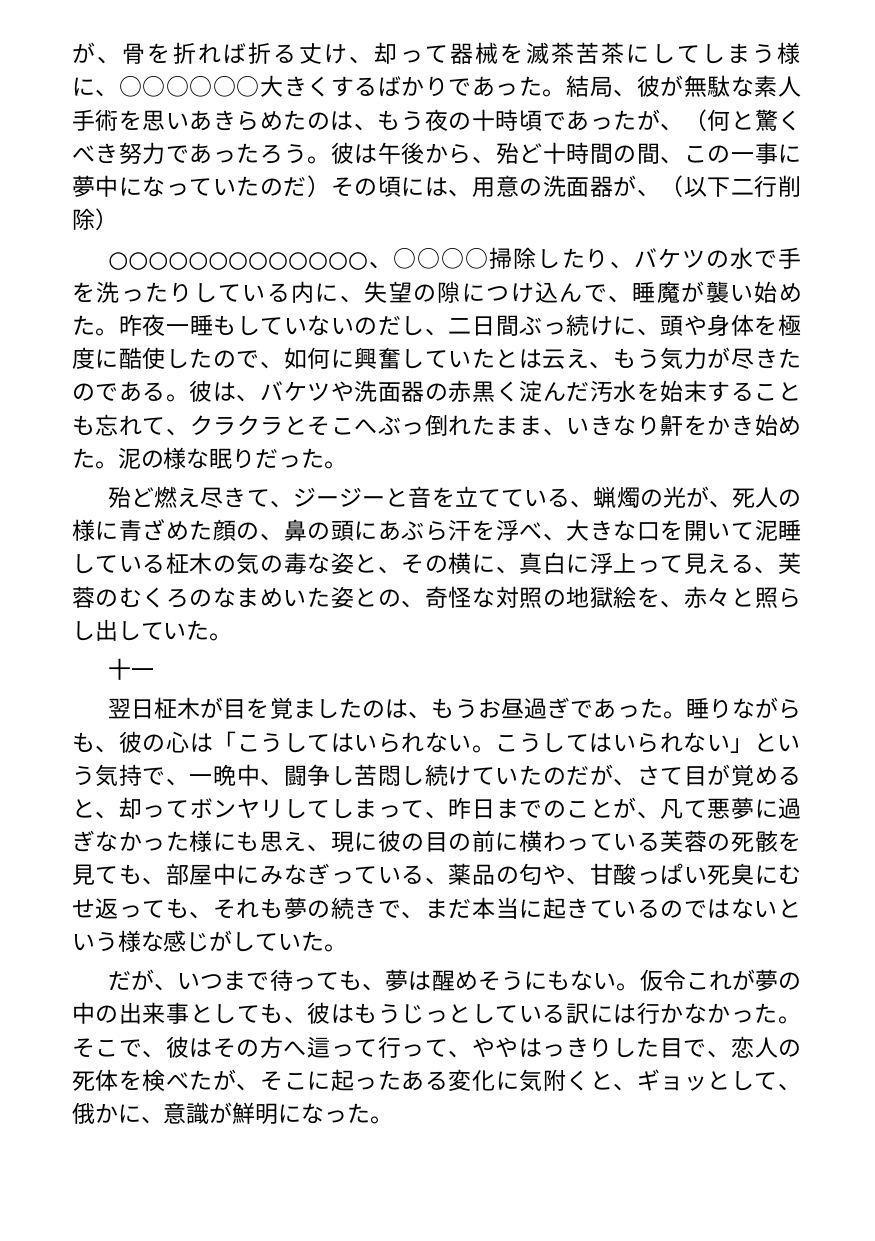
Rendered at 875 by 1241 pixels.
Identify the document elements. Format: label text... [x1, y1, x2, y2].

text だが、いつまで待っても、夢は醒めそうにもない。仮令これが夢の中の出来事としても、彼はもうじっとしている訳には行かなかった。そこで、彼はその方へ這って行って、ややはっきりした目で、恋人の死体を検べたが、そこに起ったある変化に気附くと、ギョッとして、俄かに、意識が鮮明になった。 [72, 963, 802, 1129]
text 翌日柾木が目を覚ましたのは、もうお昼過ぎであった。睡りながらも、彼の心は「こうしてはいられない。こうしてはいられない」という気持で、一晩中、闘争し苦悶し続けていたのだが、さて目が覚めると、却ってボンヤリしてしまって、昨日までのことが、凡て悪夢に過ぎなかった様にも思え、現に彼の目の前に横わっている芙蓉の死骸を見ても、部屋中にみなぎっている、薬品の匂や、甘酸っぱい死臭にむせ返っても、それも夢の続きで、まだ本当に起きているのではないという様な感じがしていた。 [72, 691, 802, 957]
text が、骨を折れば折る丈け、却って器械を滅茶苦茶にしてしまう様に、○○○○○○大きくするばかりであった。結局、彼が無駄な素人手術を思いあきらめたのは、もう夜の十時頃であったが、（何と驚くべき努力であったろう。彼は午後から、殆ど十時間の間、この一事に夢中になっていたのだ）その頃には、用意の洗面器が、（以下二行削除） [72, 36, 802, 235]
text 殆ど燃え尽きて、ジージーと音を立てている、蝋燭の光が、死人の様に青ざめた顔の、鼻の頭にあぶら汗を浮べ、大きな口を開いて泥睡している柾木の気の毒な姿と、その横に、真白に浮上って見える、芙蓉のむくろのなまめいた姿との、奇怪な対照の地獄絵を、赤々と照らし出していた。 [72, 480, 802, 646]
text ○○○○○○○○○○○○○、○○○○掃除したり、バケツの水で手を洗ったりしている内に、失望の隙につけ込んで、睡魔が襲い始めた。昨夜一睡もしていないのだし、二日間ぶっ続けに、頭や身体を極度に酷使したので、如何に興奮していたとは云え、もう気力が尽きたのである。彼は、バケツや洗面器の赤黒く淀んだ汚水を始末することも忘れて、クラクラとそこへぶっ倒れたまま、いきなり鼾をかき始めた。泥の様な眠りだった。 [72, 241, 802, 474]
text 十一 [72, 652, 802, 685]
